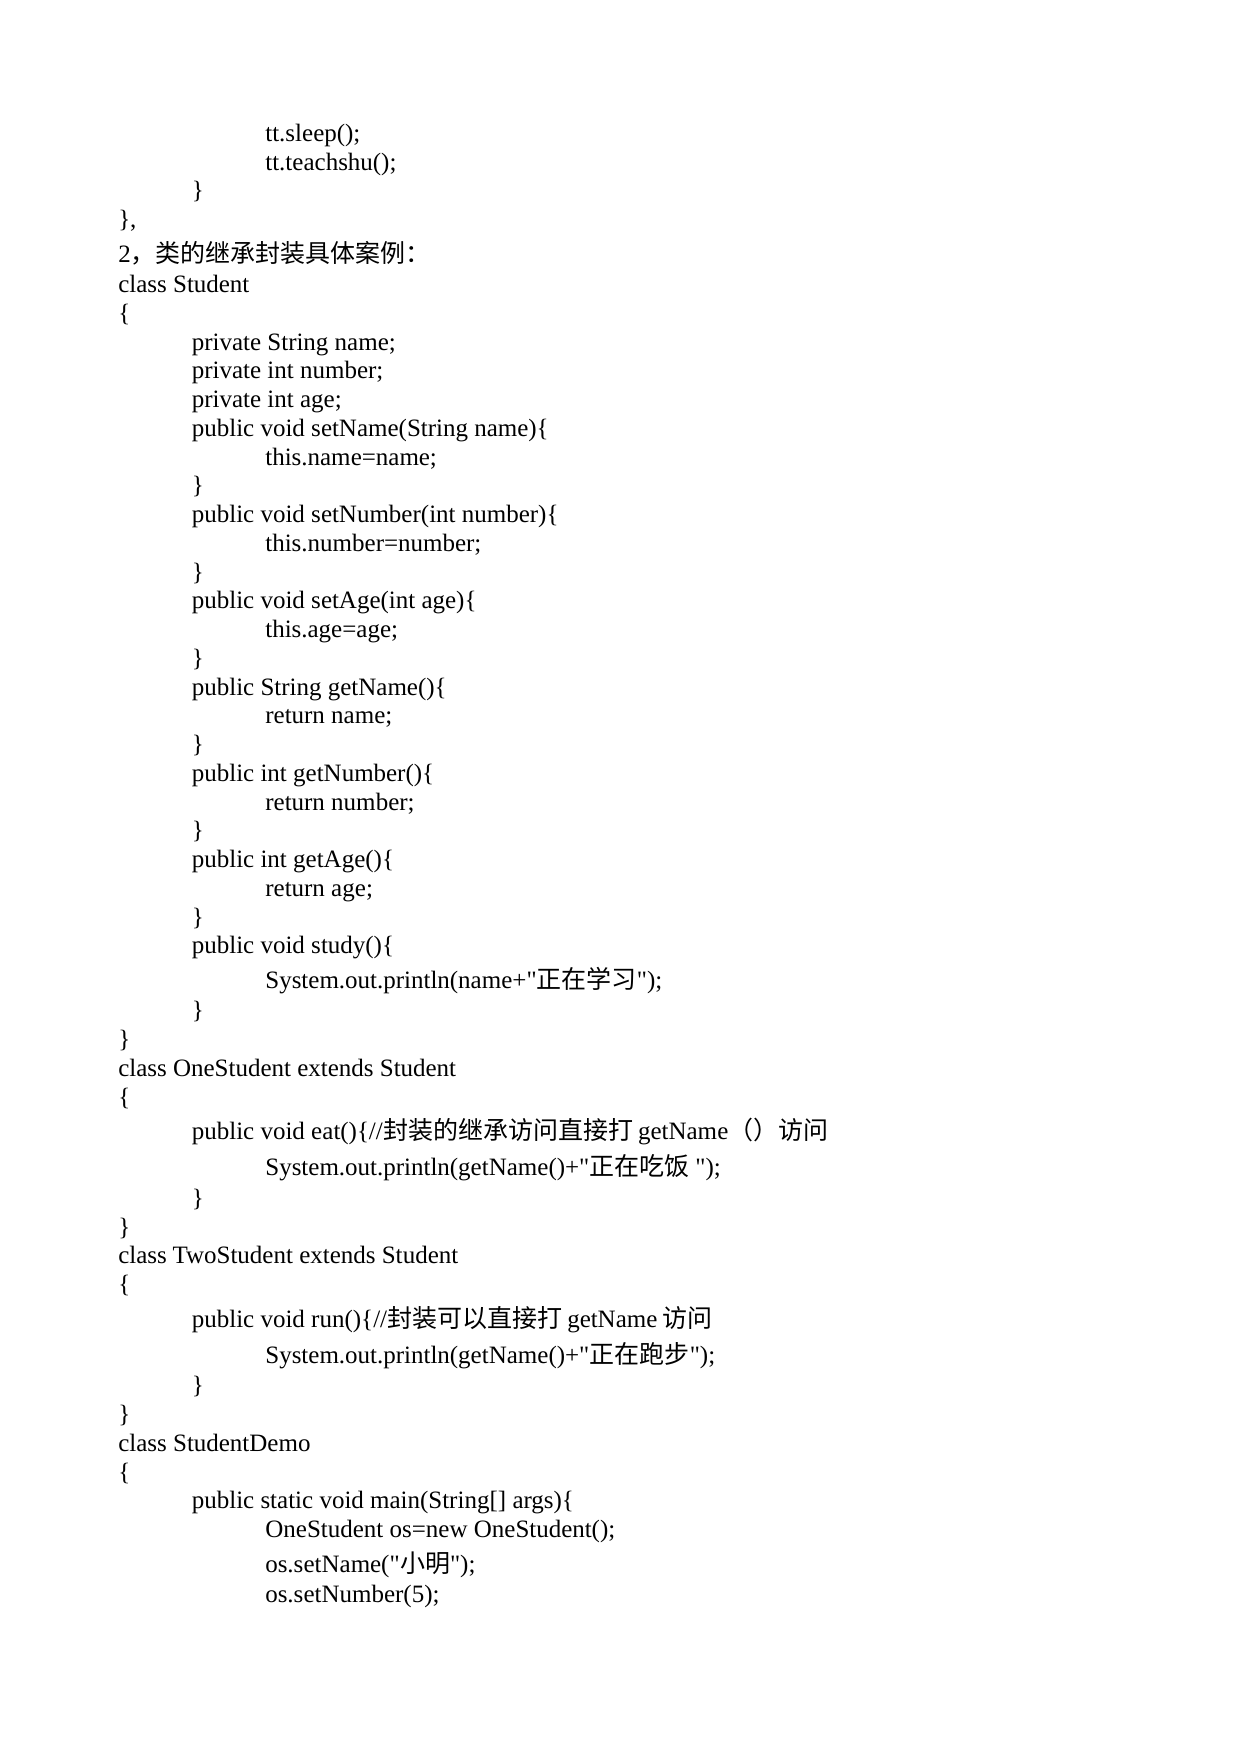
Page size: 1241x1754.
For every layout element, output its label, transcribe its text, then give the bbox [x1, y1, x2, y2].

text tt.sleep(); [118, 118, 1122, 147]
text } [118, 1371, 1122, 1399]
text return age; [118, 873, 1122, 902]
text private int age; [118, 384, 1122, 413]
text public void setAge(int age){ [118, 586, 1122, 614]
text this.number=number; [118, 528, 1122, 557]
text } [118, 902, 1122, 931]
text return number; [118, 787, 1122, 816]
text public String getName(){ [118, 672, 1122, 701]
text public int getAge(){ [118, 844, 1122, 873]
text class StudentDemo [118, 1428, 1122, 1457]
text { [118, 1082, 1122, 1111]
text { [118, 298, 1122, 327]
text public void eat(){//封装的继承访问直接打getName（）访问 [118, 1111, 1122, 1147]
text { [118, 1269, 1122, 1298]
text System.out.println(getName()+"正在吃饭 "); [118, 1147, 1122, 1183]
text } [118, 1183, 1122, 1212]
text } [118, 1212, 1122, 1241]
text this.age=age; [118, 614, 1122, 643]
text private String name; [118, 327, 1122, 356]
text class Student [118, 269, 1122, 298]
text public void setNumber(int number){ [118, 499, 1122, 528]
text return name; [118, 701, 1122, 729]
text class TwoStudent extends Student [118, 1241, 1122, 1269]
text } [118, 471, 1122, 499]
text System.out.println(name+"正在学习"); [118, 959, 1122, 996]
text public void study(){ [118, 931, 1122, 959]
text 2，类的继承封装具体案例： [118, 233, 1122, 269]
text } [118, 643, 1122, 672]
text public int getNumber(){ [118, 758, 1122, 787]
text private int number; [118, 356, 1122, 384]
text } [118, 816, 1122, 844]
text } [118, 729, 1122, 758]
text }, [118, 204, 1122, 233]
text public void setName(String name){ [118, 413, 1122, 442]
text } [118, 176, 1122, 204]
text tt.teachshu(); [118, 147, 1122, 176]
text System.out.println(getName()+"正在跑步"); [118, 1334, 1122, 1371]
text os.setName("小明"); [118, 1543, 1122, 1579]
text } [118, 557, 1122, 586]
text public void run(){//封装可以直接打getName访问 [118, 1298, 1122, 1334]
text OneStudent os=new OneStudent(); [118, 1514, 1122, 1543]
text } [118, 1399, 1122, 1428]
text } [118, 1024, 1122, 1053]
text class OneStudent extends Student [118, 1053, 1122, 1082]
text public static void main(String[] args){ [118, 1486, 1122, 1514]
text this.name=name; [118, 442, 1122, 471]
text os.setNumber(5); [118, 1579, 1122, 1608]
text { [118, 1457, 1122, 1486]
text } [118, 996, 1122, 1024]
